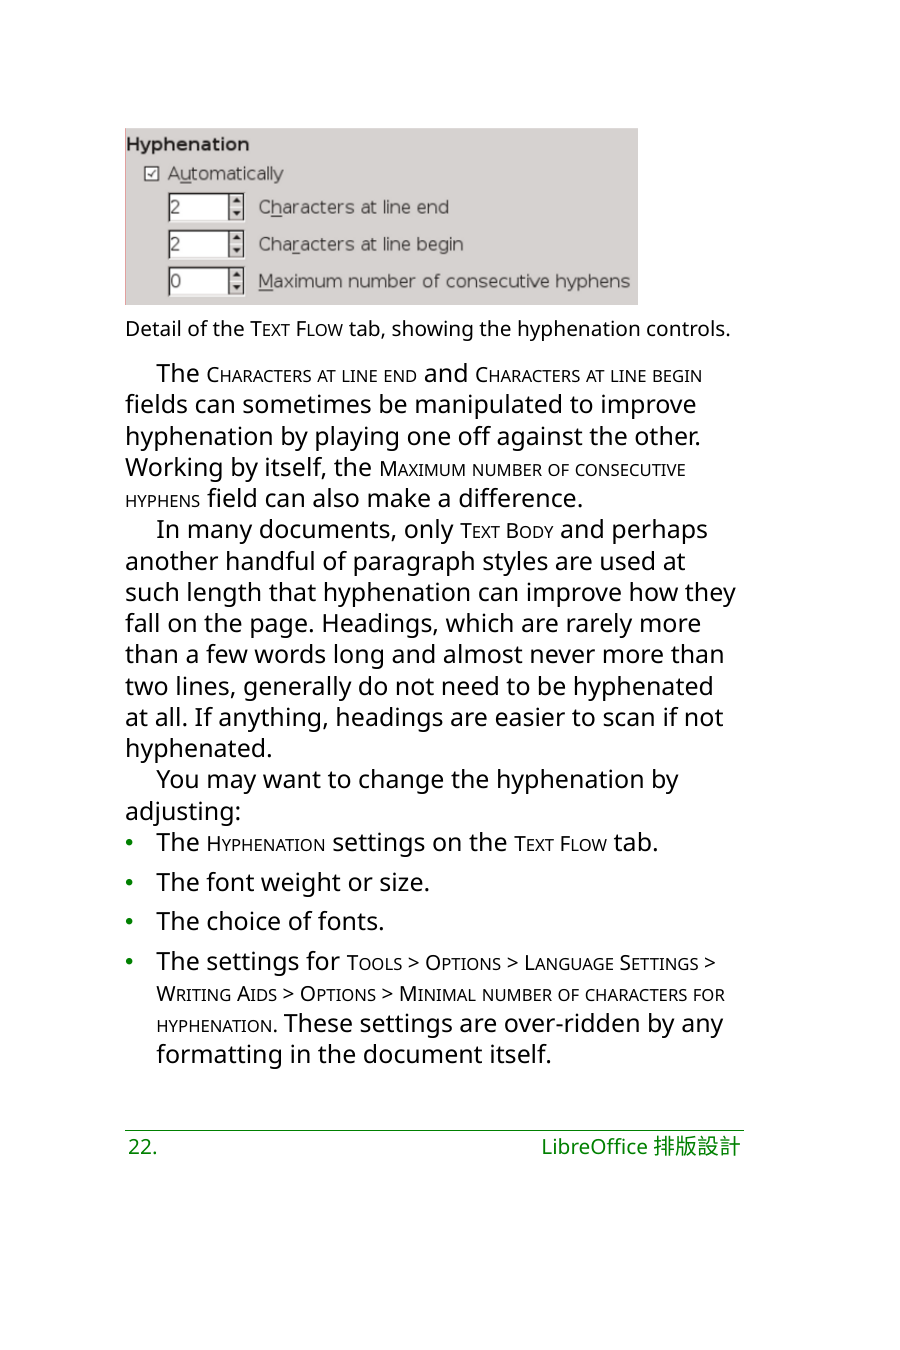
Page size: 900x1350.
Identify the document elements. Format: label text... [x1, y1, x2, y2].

text You may want to change the hyphenation by adjusting: [125, 764, 744, 826]
table_header [125, 125, 744, 307]
list The Hyphenation settings on the Text Flow tab. [125, 826, 744, 858]
text In many documents, only Text Body and perhaps another handful of paragraph styles are used at such length that hyphenation can improve how they fall on the page. Headings, which are rarely more than a few words long and almost never more than two lines, generally do not need to be hyphenated at all. If anything, headings are easier to scan if not hyphenated. [125, 514, 744, 764]
picture [125, 125, 638, 305]
text The Characters at line end and Characters at line begin fields can sometimes be manipulated to improve hyphenation by playing one off against the other. Working by itself, the Maximum number of consecutive hyphens field can also make a difference. [125, 358, 744, 514]
table_cell Detail of the Text Flow tab, showing the hyphenation controls. [125, 307, 744, 342]
list The settings for Tools > Options > Language Settings > Writing Aids > Options > Minimal number of characters for hyphenation. These settings are over-ridden by any formatting in the document itself. [125, 945, 744, 1070]
list The choice of fonts. [125, 906, 744, 937]
list The font weight or size. [125, 866, 744, 897]
